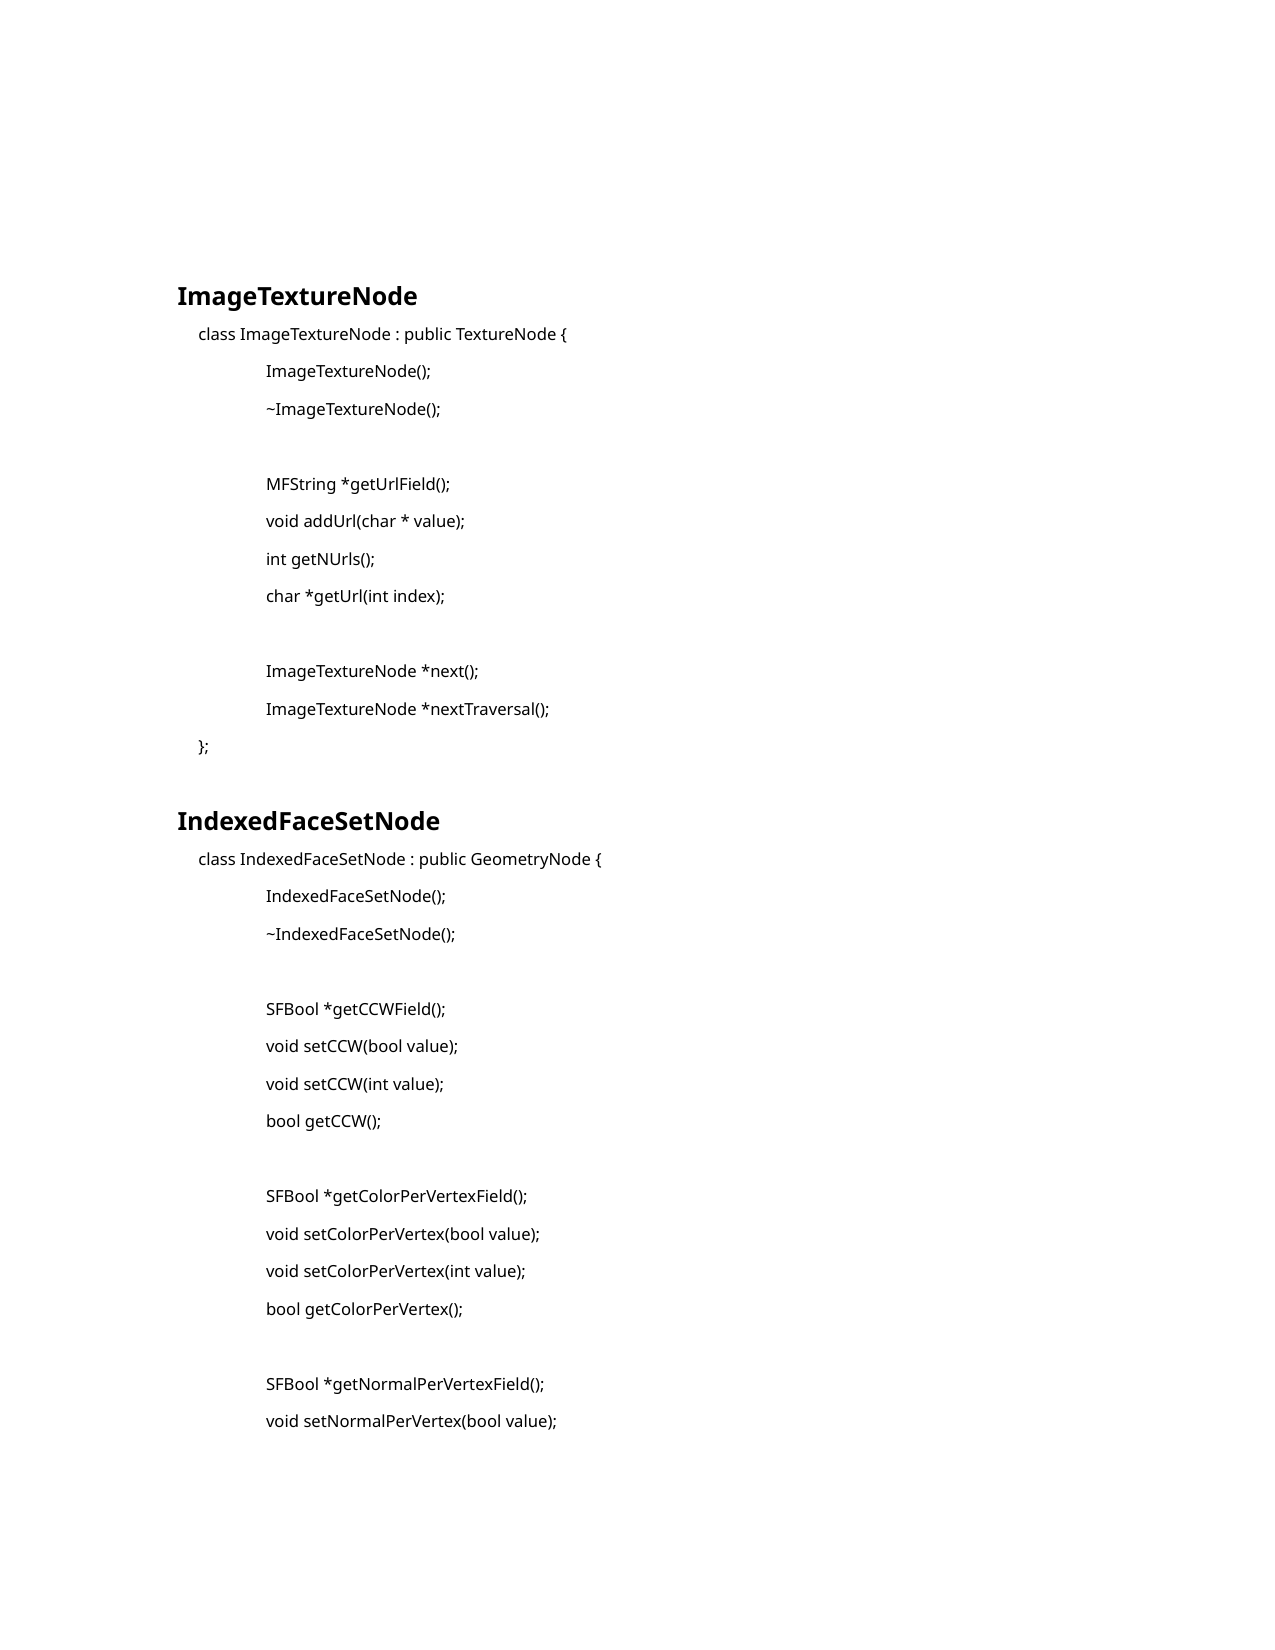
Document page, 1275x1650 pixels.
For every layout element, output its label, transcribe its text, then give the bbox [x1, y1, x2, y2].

text SFBool *getCCWField(); [198, 990, 1098, 1027]
text ImageTextureNode *next(); [198, 652, 1098, 690]
text char *getUrl(int index); [198, 577, 1098, 615]
text IndexedFaceSetNode(); [198, 877, 1098, 915]
text ~IndexedFaceSetNode(); [198, 915, 1098, 952]
text void setCCW(int value); [198, 1065, 1098, 1102]
text }; [198, 727, 1098, 765]
text class ImageTextureNode : public TextureNode { [198, 315, 1098, 352]
text bool getCCW(); [198, 1102, 1098, 1140]
text void setCCW(bool value); [198, 1027, 1098, 1065]
text void setNormalPerVertex(bool value); [198, 1402, 1098, 1440]
subtitle ImageTextureNode [177, 277, 1098, 315]
text bool getColorPerVertex(); [198, 1290, 1098, 1327]
text SFBool *getColorPerVertexField(); [198, 1177, 1098, 1215]
text void addUrl(char * value); [198, 502, 1098, 540]
text class IndexedFaceSetNode : public GeometryNode { [198, 840, 1098, 877]
subtitle IndexedFaceSetNode [177, 802, 1098, 840]
text void setColorPerVertex(bool value); [198, 1215, 1098, 1252]
text void setColorPerVertex(int value); [198, 1252, 1098, 1290]
text ImageTextureNode(); [198, 352, 1098, 390]
text ImageTextureNode *nextTraversal(); [198, 690, 1098, 727]
text SFBool *getNormalPerVertexField(); [198, 1365, 1098, 1402]
text MFString *getUrlField(); [198, 465, 1098, 502]
text ~ImageTextureNode(); [198, 390, 1098, 427]
text int getNUrls(); [198, 540, 1098, 577]
